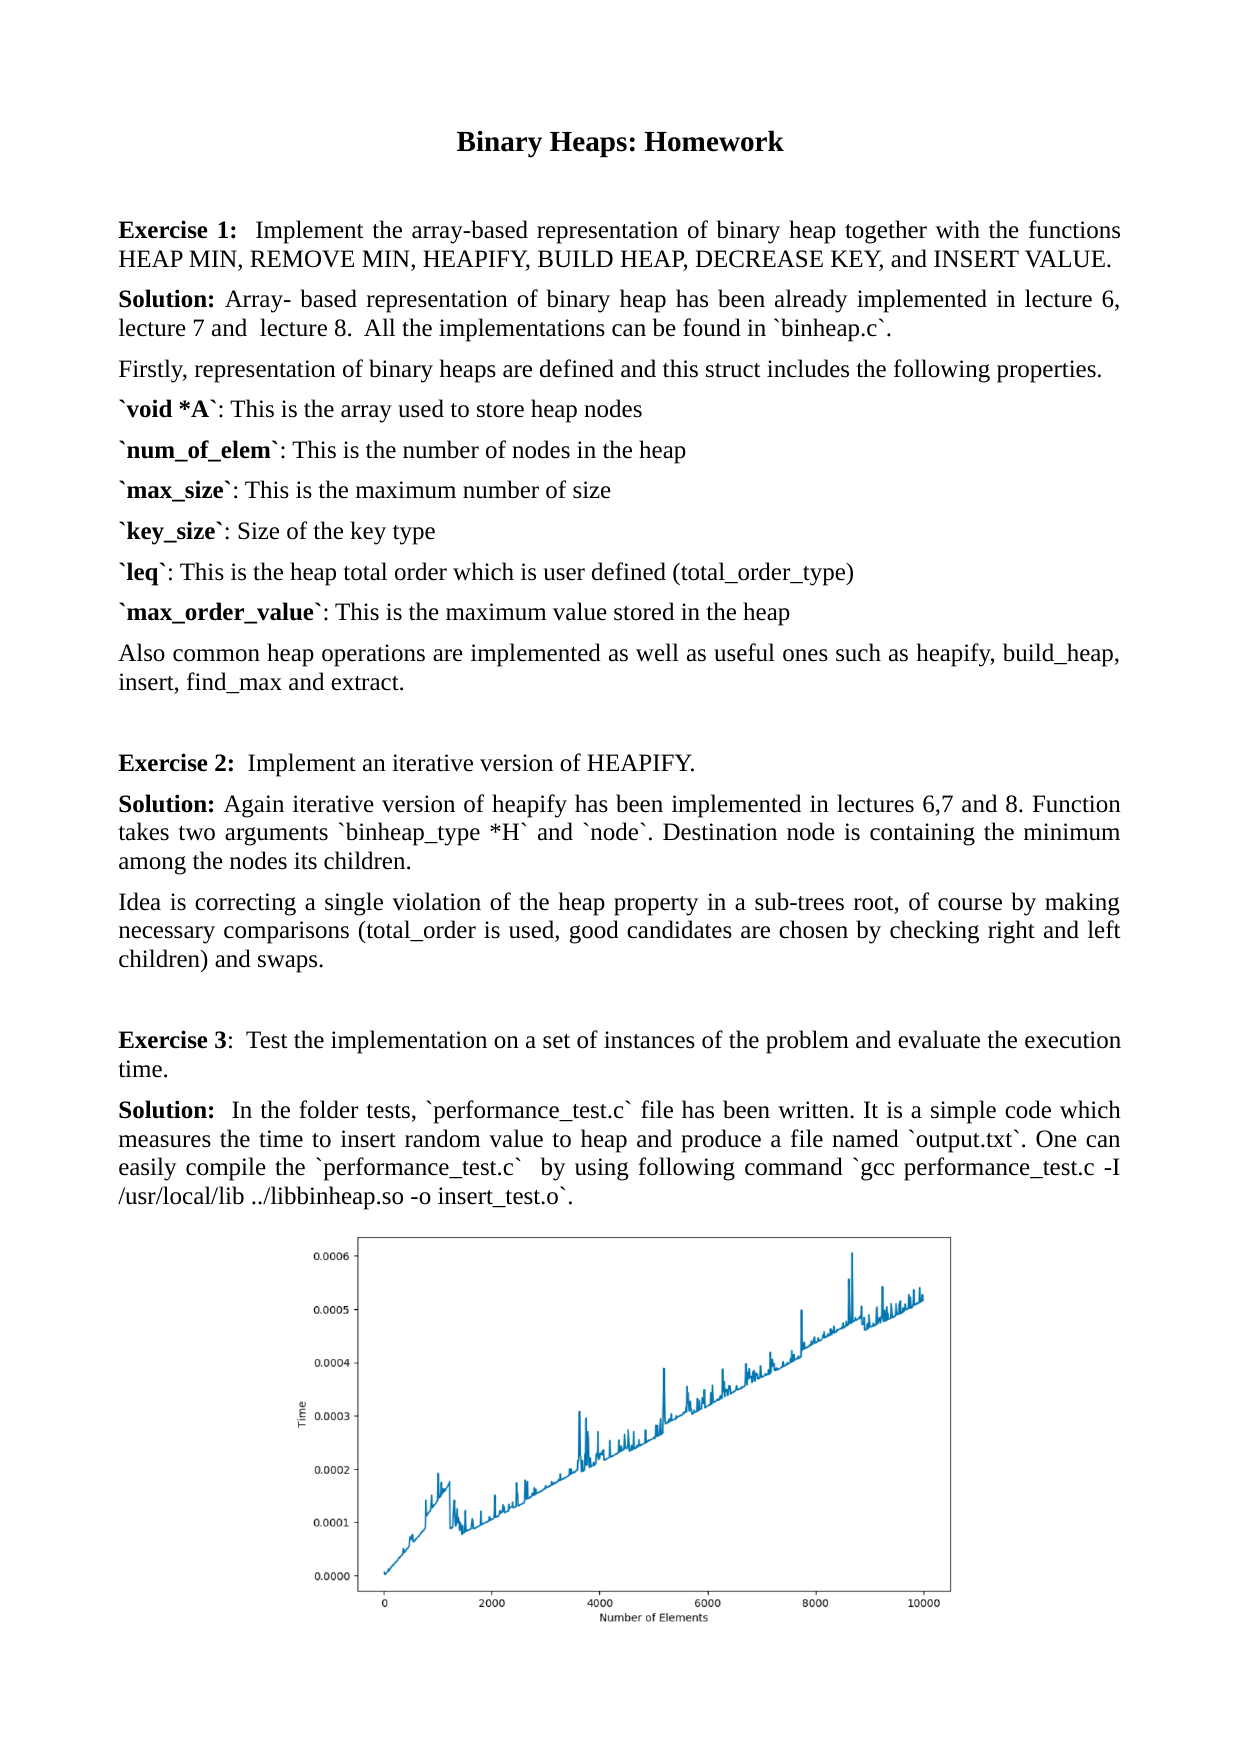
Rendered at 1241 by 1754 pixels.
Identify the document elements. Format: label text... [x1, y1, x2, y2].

text Firstly, representation of binary heaps are defined and this struct includes the following properties. [118, 354, 1122, 382]
text Solution: Again iterative version of heapify has been implemented in lectures 6,7 and 8. Function takes two arguments `binheap_type *H` and `node`. Destination node is containing the minimum among the nodes its children. [118, 789, 1122, 875]
text `void *A`: This is the array used to store heap nodes [118, 394, 1122, 423]
text `num_of_elem`: This is the number of nodes in the heap [118, 435, 1122, 464]
text `leq`: This is the heap total order which is user defined (total_order_type) [118, 557, 1122, 586]
text Exercise 2: Implement an iterative version of HEAPIFY. [118, 748, 1122, 777]
text Also common heap operations are implemented as well as useful ones such as heapify, build_heap, insert, find_max and extract. [118, 638, 1122, 696]
text Exercise 3: Test the implementation on a set of instances of the problem and evaluate the execution time. [118, 1026, 1122, 1083]
text `key_size`: Size of the key type [118, 516, 1122, 545]
text Idea is correcting a single violation of the heap property in a sub-trees root, of course by making necessary comparisons (total_order is used, good candidates are chosen by checking right and left children) and swaps. [118, 887, 1122, 973]
picture [287, 1228, 958, 1628]
text Exercise 1: Implement the array-based representation of binary heap together with the functions HEAP MIN, REMOVE MIN, HEAPIFY, BUILD HEAP, DECREASE KEY, and INSERT VALUE. [118, 215, 1122, 272]
text Binary Heaps: Homework [118, 124, 1122, 158]
text Solution: In the folder tests, `performance_test.c` file has been written. It is a simple code which measures the time to insert random value to heap and produce a file named `output.txt`. One can easily compile the `performance_test.c` by using following command `gcc performance_test.c -I /usr/local/lib ../libbinheap.so -o insert_test.o`. [118, 1095, 1122, 1210]
text `max_size`: This is the maximum number of size [118, 476, 1122, 504]
text `max_order_value`: This is the maximum value stored in the heap [118, 597, 1122, 626]
text Solution: Array- based representation of binary heap has been already implemented in lecture 6, lecture 7 and lecture 8. All the implementations can be found in `binheap.c`. [118, 284, 1122, 342]
